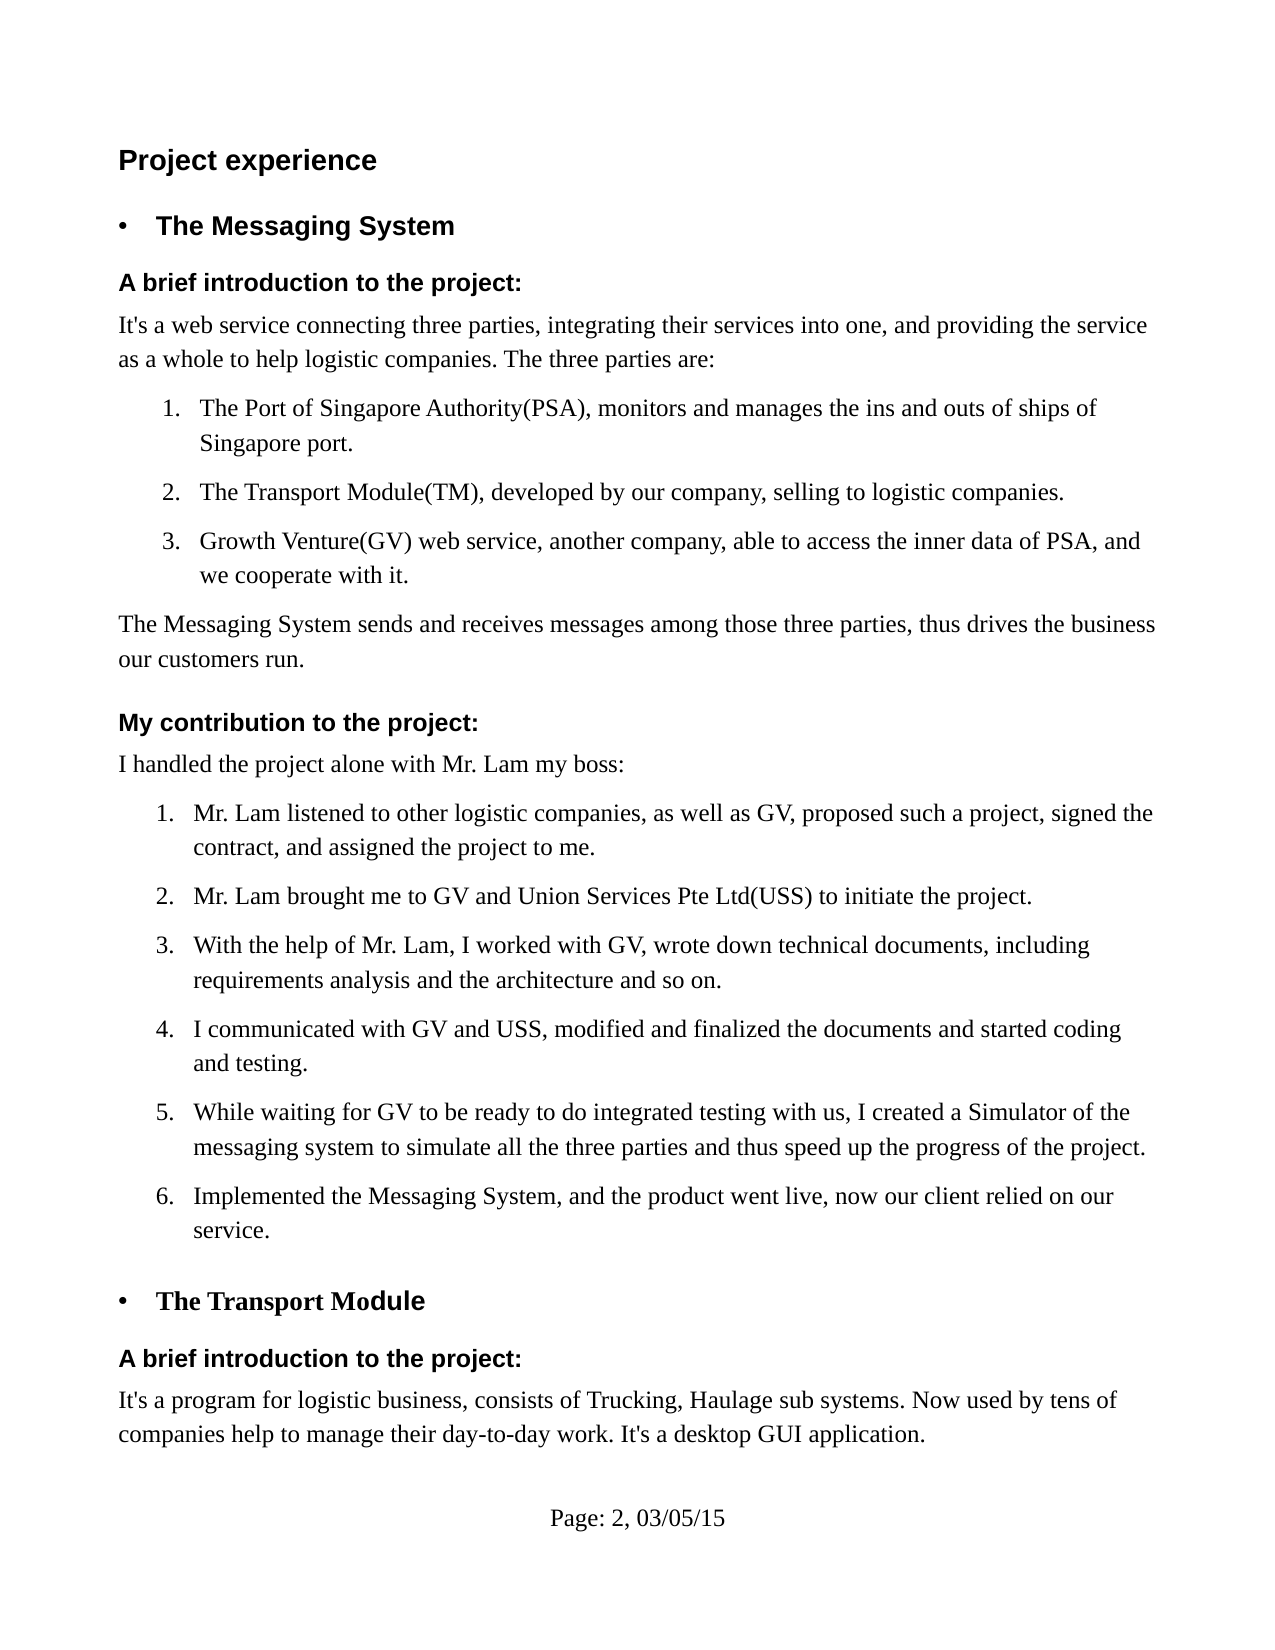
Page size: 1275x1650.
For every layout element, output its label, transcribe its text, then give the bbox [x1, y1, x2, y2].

subtitle The Messaging System [118, 210, 1157, 241]
text It's a program for logistic business, consists of Trucking, Haulage sub systems. Now used by tens of companies help to manage their day-to-day work. It's a desktop GUI application. [118, 1385, 1157, 1448]
list While waiting for GV to be ready to do integrated testing with us, I created a Simulator of the messaging system to simulate all the three parties and thus speed up the progress of the project. [156, 1097, 1157, 1161]
subtitle A brief introduction to the project: [118, 1344, 1157, 1373]
list Mr. Lam listened to other logistic companies, as well as GV, proposed such a project, signed the contract, and assigned the project to me. [156, 798, 1157, 861]
text I handled the project alone with Mr. Lam my boss: [118, 749, 1157, 777]
list The Port of Singapore Authority(PSA), monitors and manages the ins and outs of ships of Singapore port. [162, 393, 1157, 456]
subtitle The Transport Module [118, 1285, 1157, 1317]
list Growth Venture(GV) web service, another company, able to access the inner data of PSA, and we cooperate with it. [162, 526, 1157, 589]
list The Transport Module(TM), developed by our company, selling to logistic companies. [162, 477, 1157, 506]
subtitle Project experience [118, 143, 1157, 177]
list With the help of Mr. Lam, I worked with GV, wrote down technical documents, including requirements analysis and the architecture and so on. [156, 930, 1157, 994]
subtitle My contribution to the project: [118, 707, 1157, 736]
text It's a web service connecting three parties, integrating their services into one, and providing the service as a whole to help logistic companies. The three parties are: [118, 310, 1157, 373]
subtitle A brief introduction to the project: [118, 268, 1157, 297]
list Implemented the Messaging System, and the product went live, now our client relied on our service. [156, 1181, 1157, 1244]
text The Messaging System sends and receives messages among those three parties, thus drives the business our customers run. [118, 609, 1157, 673]
list I communicated with GV and USS, modified and finalized the documents and started coding and testing. [156, 1014, 1157, 1077]
list Mr. Lam brought me to GV and Union Services Pte Ltd(USS) to initiate the project. [156, 881, 1157, 910]
